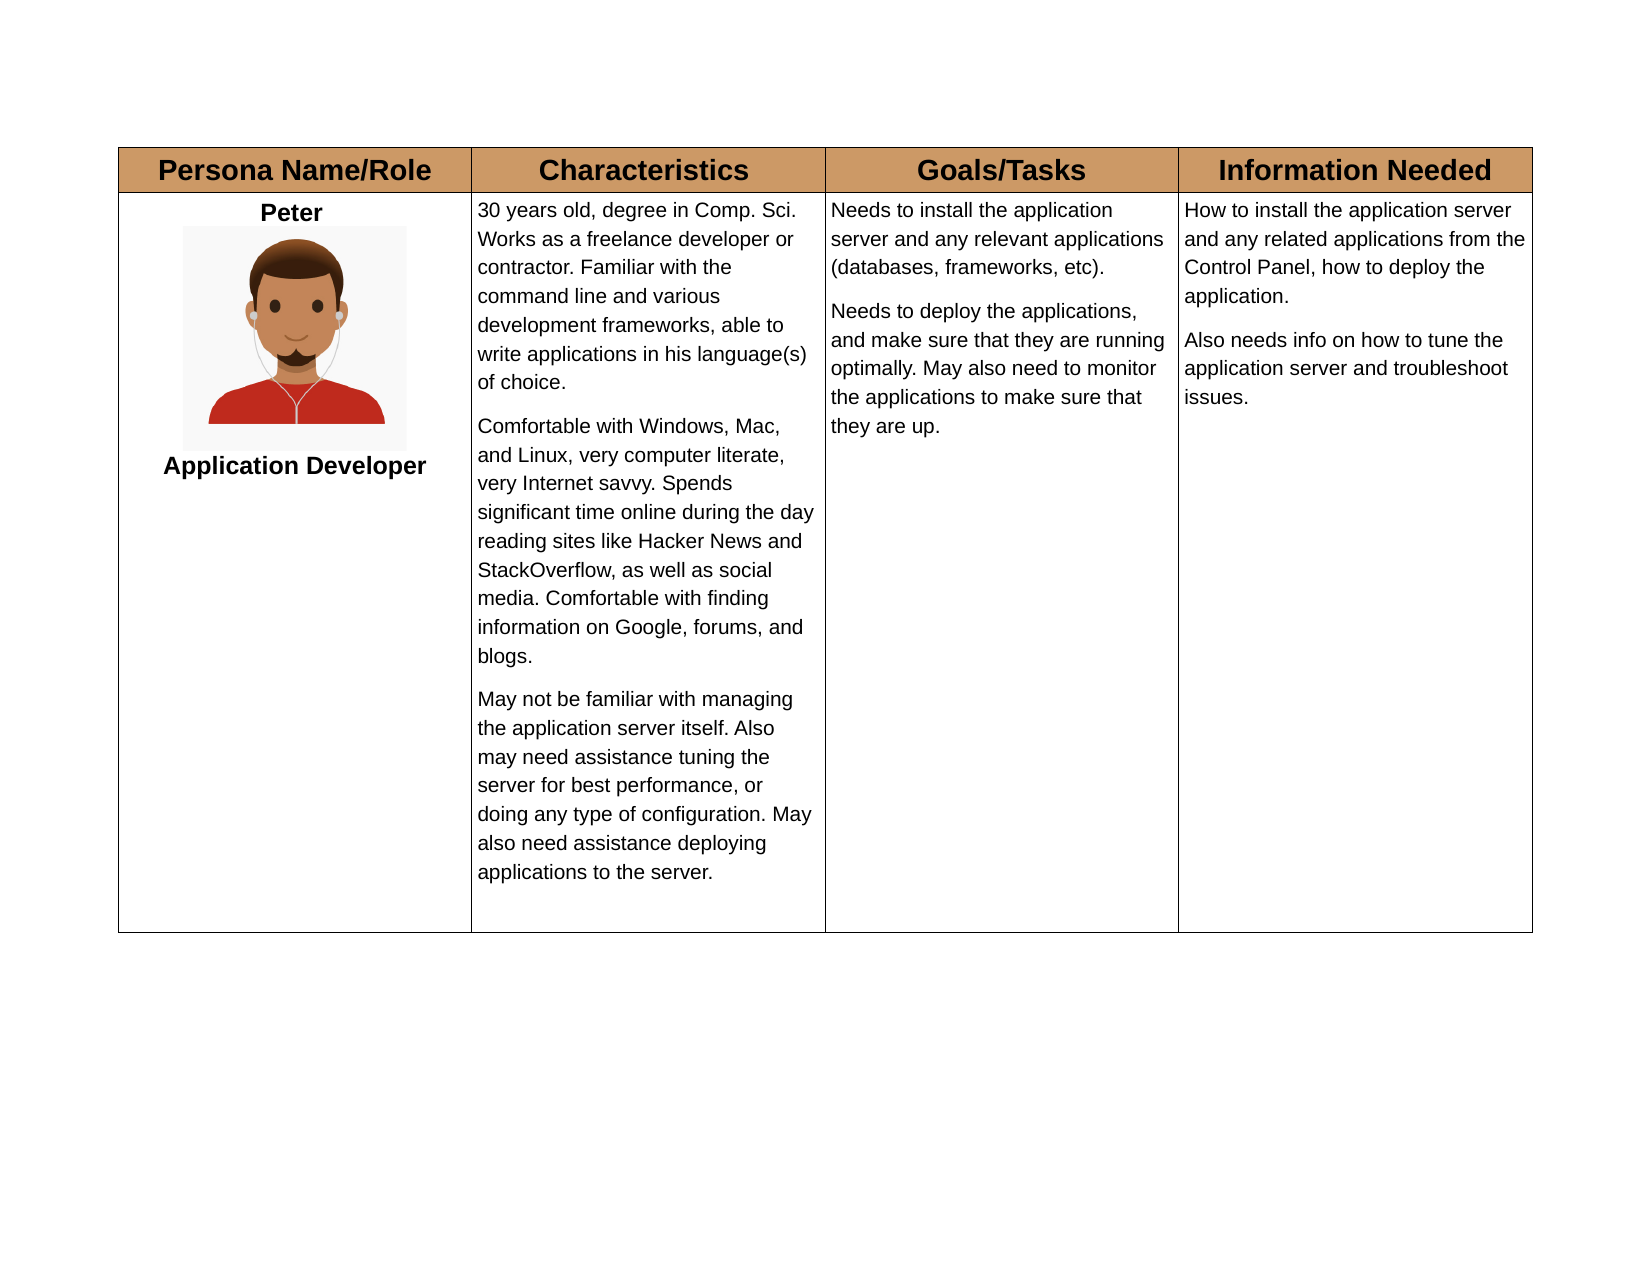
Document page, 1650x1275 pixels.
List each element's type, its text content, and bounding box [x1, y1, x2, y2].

table_cell How to install the application server and any related applications from the Control Panel, how to deploy the application. Also needs info on how to tune the application server and troubleshoot issues. [1179, 193, 1532, 932]
table_cell 30 years old, degree in Comp. Sci. Works as a freelance developer or contractor. Familiar with the command line and various development frameworks, able to write applications in his language(s) of choice. Comfortable with Windows, Mac, and Linux, very computer literate, very Internet savvy. Spends significant time online during the day reading sites like Hacker News and StackOverflow, as well as social media. Comfortable with finding information on Google, forums, and blogs. May not be familiar with managing the application server itself. Also may need assistance tuning the server for best performance, or doing any type of configuration. May also need assistance deploying applications to the server. [472, 193, 825, 932]
table_cell Needs to install the application server and any relevant applications (databases, frameworks, etc). Needs to deploy the applications, and make sure that they are running optimally. May also need to monitor the applications to make sure that they are up. [826, 193, 1178, 932]
table_header Characteristics [472, 148, 825, 192]
picture [182, 226, 407, 451]
table_header Persona Name/Role [119, 148, 471, 192]
table_header Information Needed [1179, 148, 1532, 192]
table_header Goals/Tasks [826, 148, 1178, 192]
table_cell Peter Application Developer [119, 193, 471, 932]
